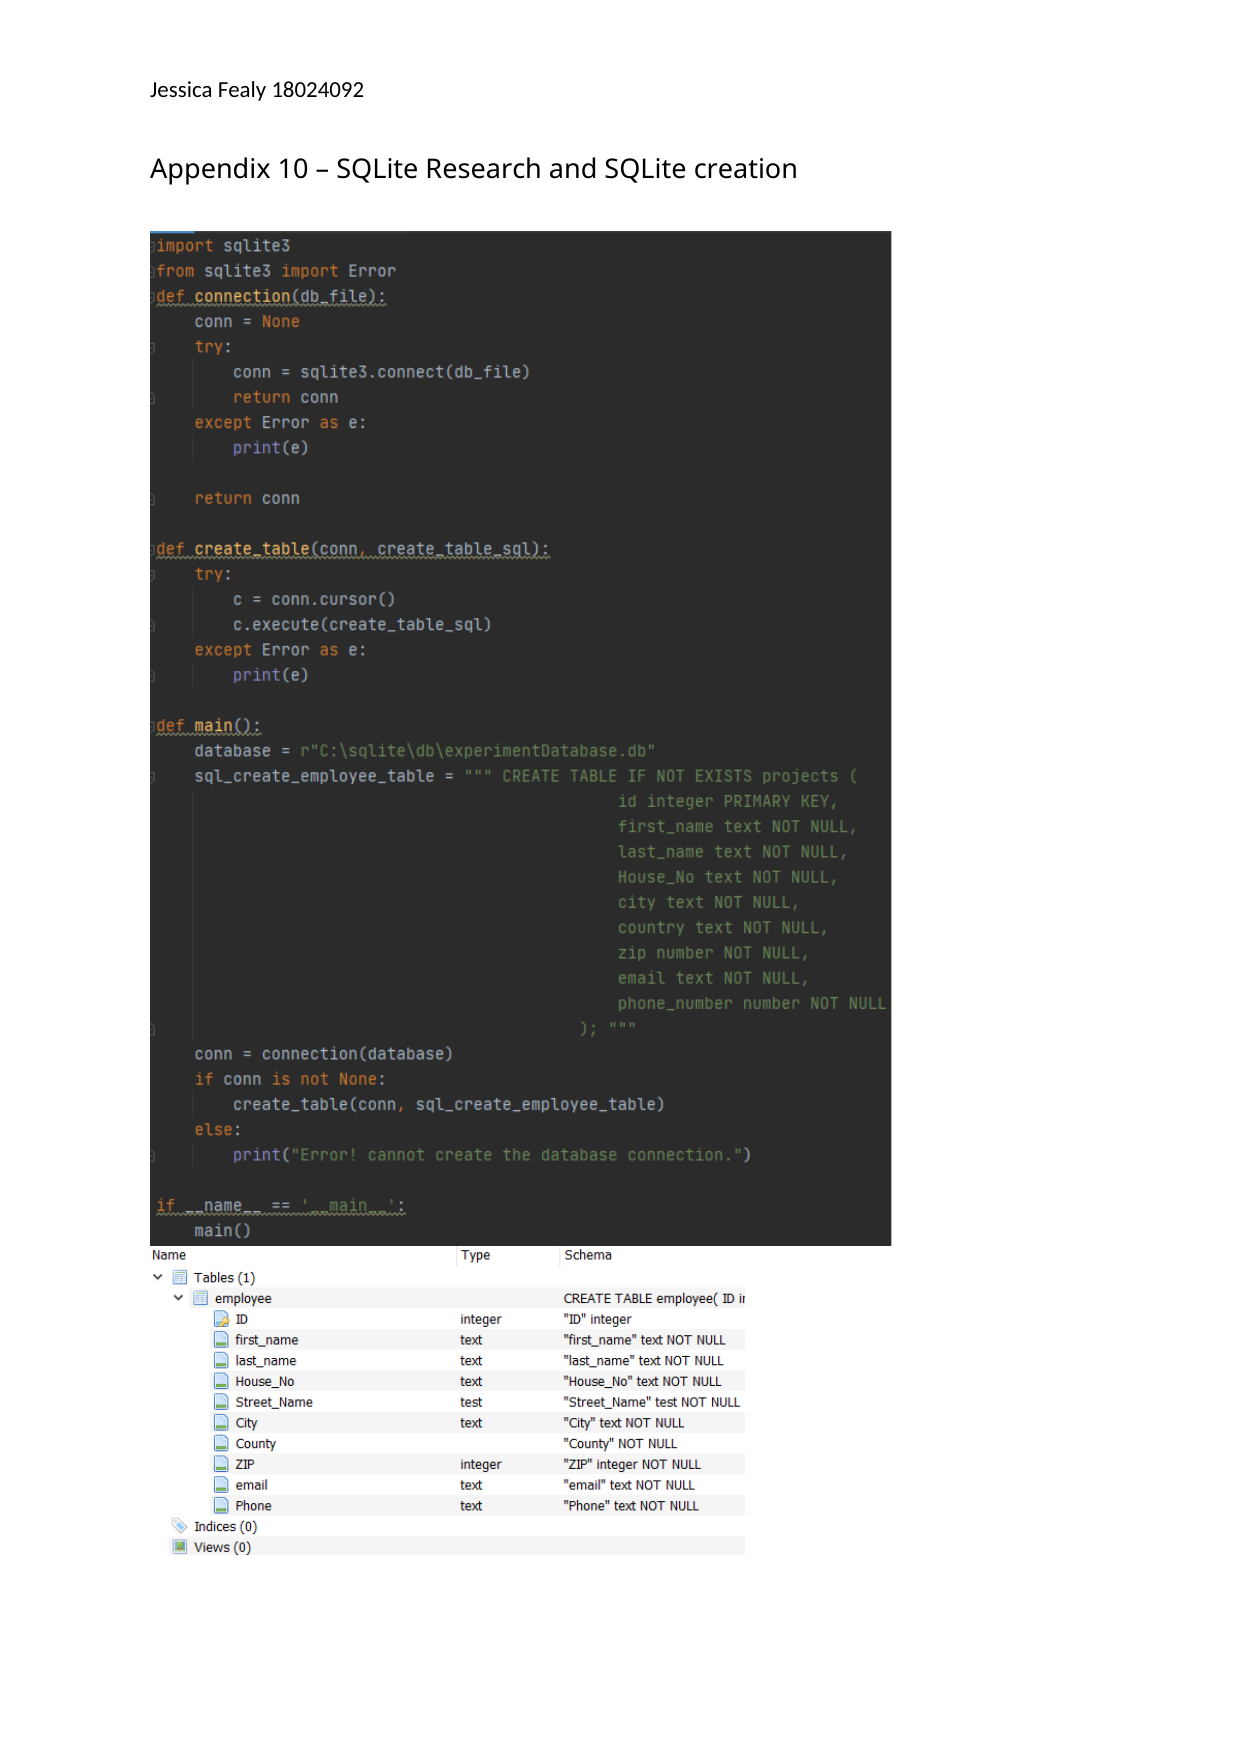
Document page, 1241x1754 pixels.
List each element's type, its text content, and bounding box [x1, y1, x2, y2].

subtitle Appendix 10 – SQLite Research and SQLite creation [150, 150, 1090, 187]
